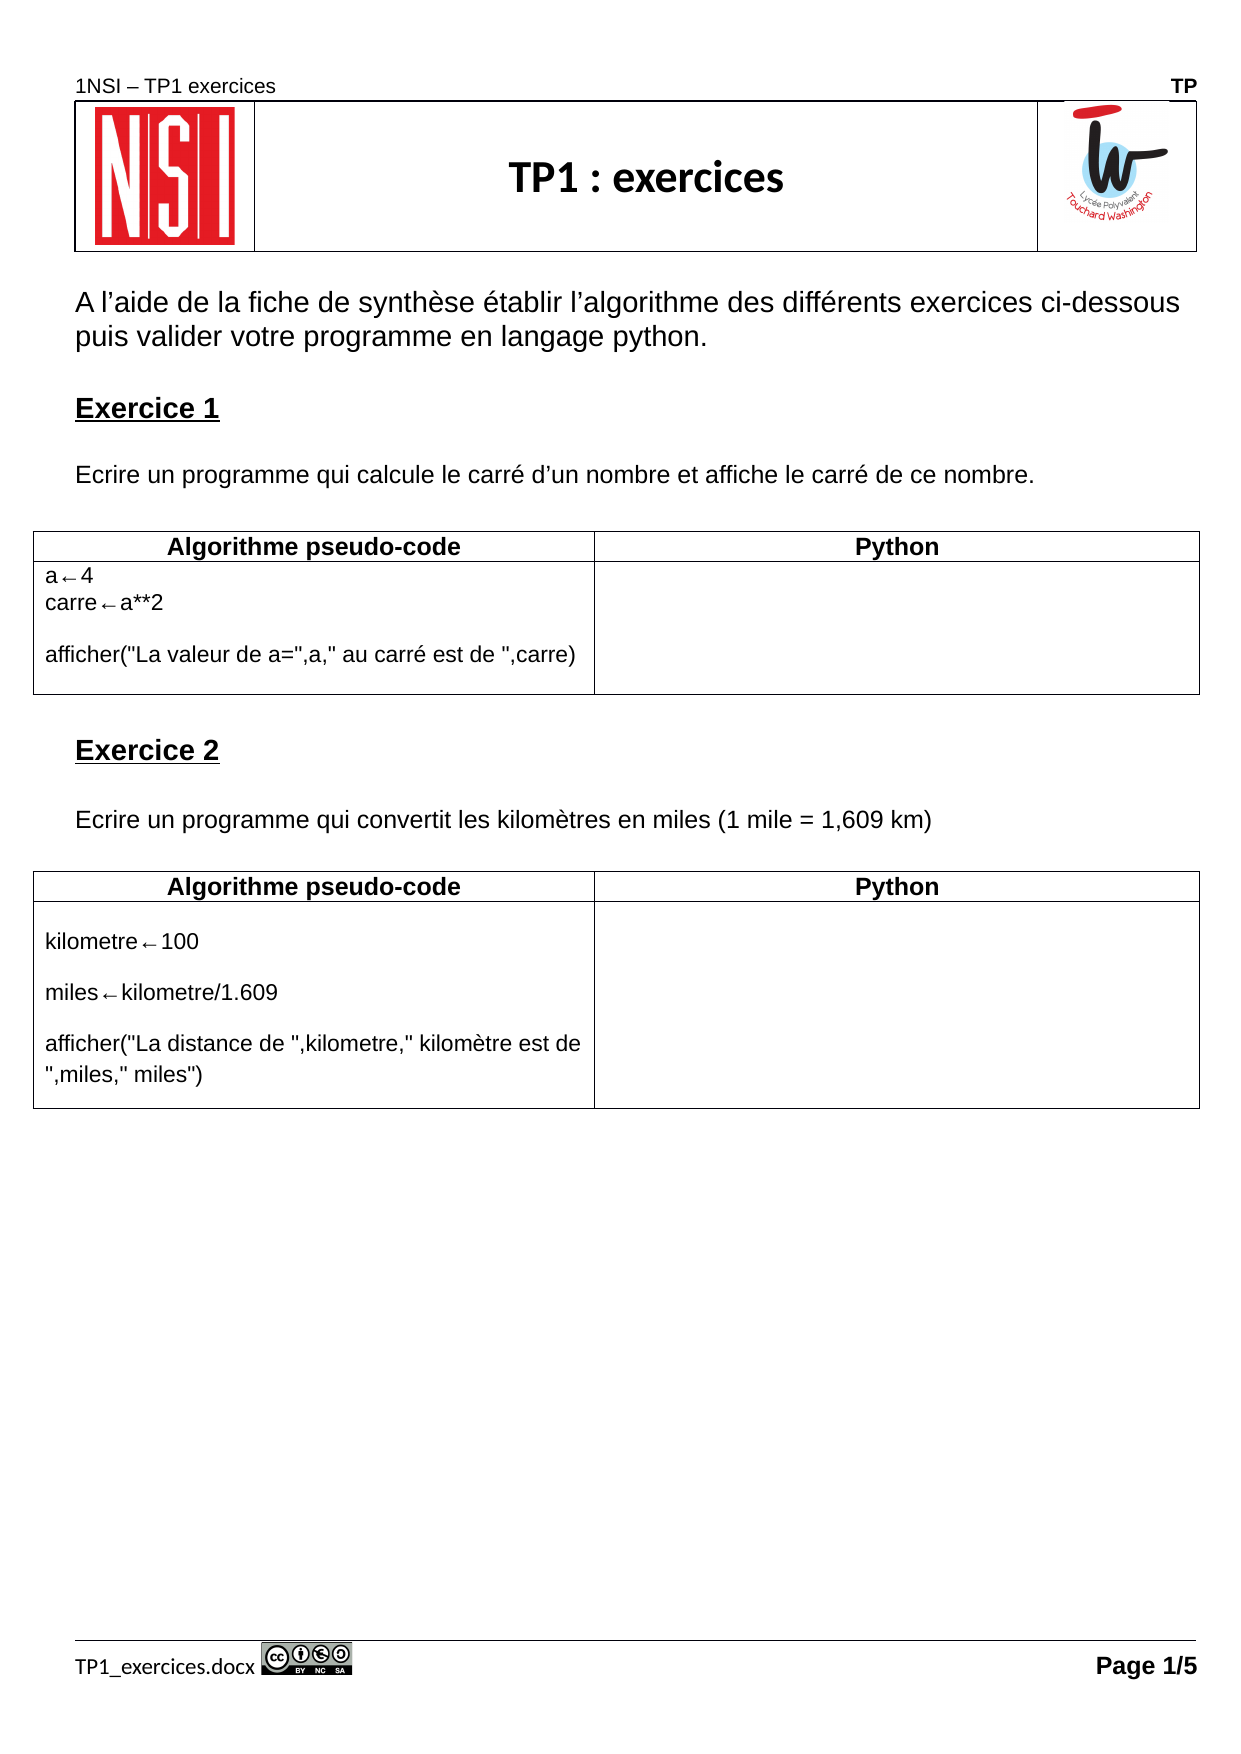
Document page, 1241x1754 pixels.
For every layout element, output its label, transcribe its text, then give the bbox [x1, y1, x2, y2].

table_header [1038, 102, 1196, 251]
text Exercice 2 [75, 733, 1196, 767]
table_cell [595, 902, 1199, 1108]
text Ecrire un programme qui calcule le carré d’un nombre et affiche le carré de ce nombre. [75, 460, 1196, 488]
table_cell a←4 carre←a**2 afficher("La valeur de a=",a," au carré est de ",carre) [34, 562, 594, 694]
table_cell kilometre←100 miles←kilometre/1.609 afficher("La distance de ",kilometre," kilomètre est de ",miles," miles") [34, 902, 594, 1108]
table_header Python [595, 532, 1199, 561]
table_header Python [595, 872, 1199, 901]
text Exercice 1 [75, 391, 1196, 424]
table_header Algorithme pseudo-code [34, 872, 594, 901]
text A l’aide de la fiche de synthèse établir l’algorithme des différents exercices ci-dessous puis valider votre programme en langage python. [75, 285, 1196, 352]
table_cell [595, 562, 1199, 694]
table_header [76, 102, 254, 251]
table_header TP1 : exercices [255, 102, 1037, 251]
text Ecrire un programme qui convertit les kilomètres en miles (1 mile = 1,609 km) [75, 805, 1196, 834]
table_header Algorithme pseudo-code [34, 532, 594, 561]
picture [261, 1642, 353, 1675]
picture [1064, 101, 1170, 223]
